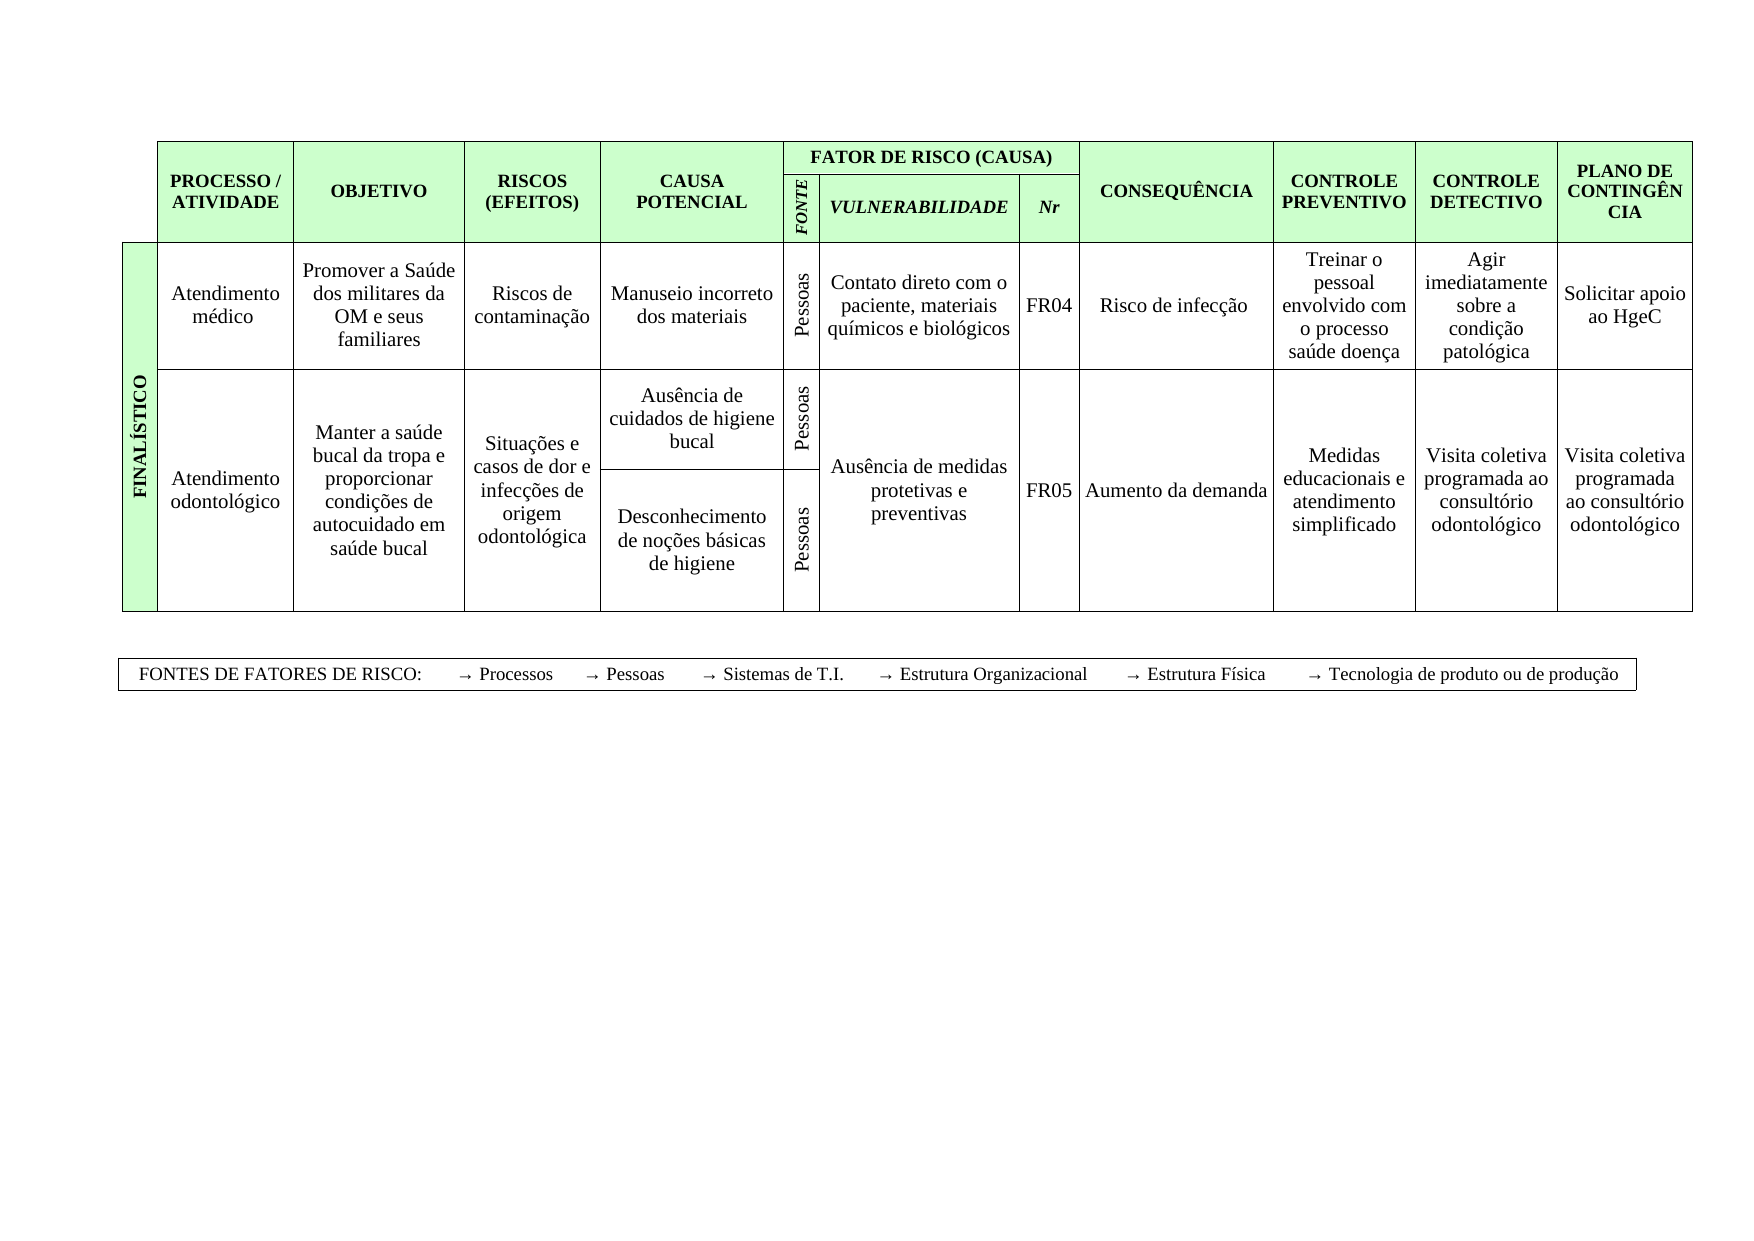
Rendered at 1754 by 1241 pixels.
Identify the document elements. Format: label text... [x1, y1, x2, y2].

table_cell Solicitar apoio ao HgeC [1558, 243, 1692, 369]
table_cell Situações e casos de dor e infecções de origem odontológica [465, 370, 600, 611]
table_cell Risco de infecção [1080, 243, 1273, 369]
table_header PROCESSO / ATIVIDADE [158, 142, 293, 242]
table_cell Medidas educacionais e atendimento simplificado [1274, 370, 1415, 611]
table_cell Riscos de contaminação [465, 243, 600, 369]
table_header → Estrutura Organizacional [863, 659, 1101, 690]
table_cell Desconhecimento de noções básicas de higiene [601, 470, 783, 611]
table_header → Tecnologia de produto ou de produção [1288, 659, 1636, 690]
table_header [122, 141, 157, 242]
table_header OBJETIVO [294, 142, 464, 242]
table_cell Contato direto com o paciente, materiais químicos e biológicos [820, 243, 1019, 369]
table_header → Pessoas [567, 659, 681, 690]
table_header CONTROLE DETECTIVO [1416, 142, 1557, 242]
table_cell Atendimento médico [158, 243, 293, 369]
table_header FATOR DE RISCO (CAUSA) [784, 142, 1079, 173]
table_cell Atendimento odontológico [158, 370, 293, 611]
table_cell VULNERABILIDADE [820, 175, 1019, 242]
table_header CAUSA POTENCIAL [601, 142, 783, 242]
table_cell Manter a saúde bucal da tropa e proporcionar condições de autocuidado em saúde bucal [294, 370, 464, 611]
table_cell Treinar o pessoal envolvido com o processo saúde doença [1274, 243, 1415, 369]
table_cell Aumento da demanda [1080, 370, 1273, 611]
table_cell Ausência de cuidados de higiene bucal [601, 370, 783, 468]
table_cell Ausência de medidas protetivas e preventivas [820, 370, 1019, 611]
table_header CONSEQUÊNCIA [1080, 142, 1273, 242]
table_cell Promover a Saúde dos militares da OM e seus familiares [294, 243, 464, 369]
table_cell FR05 [1020, 370, 1079, 611]
table_header CONTROLE PREVENTIVO [1274, 142, 1415, 242]
table_cell Pessoas [784, 370, 819, 468]
table_cell FINALÍSTICO [123, 243, 157, 611]
table_cell FR04 [1020, 243, 1079, 369]
table_header → Processos [443, 659, 567, 690]
table_header FONTES DE FATORES DE RISCO: [119, 659, 442, 690]
table_cell Agir imediatamente sobre a condição patológica [1416, 243, 1557, 369]
table_header → Sistemas de T.I. [681, 659, 863, 690]
table_cell Visita coletiva programada ao consultório odontológico [1558, 370, 1692, 611]
table_cell Pessoas [784, 243, 819, 369]
table_header RISCOS (EFEITOS) [465, 142, 600, 242]
table_cell Pessoas [784, 470, 819, 611]
table_header → Estrutura Física [1101, 659, 1288, 690]
table_cell FONTE [784, 175, 819, 242]
table_cell Nr [1020, 175, 1079, 242]
table_cell Visita coletiva programada ao consultório odontológico [1416, 370, 1557, 611]
table_cell Manuseio incorreto dos materiais [601, 243, 783, 369]
table_header PLANO DE CONTINGÊNCIA [1558, 142, 1692, 242]
